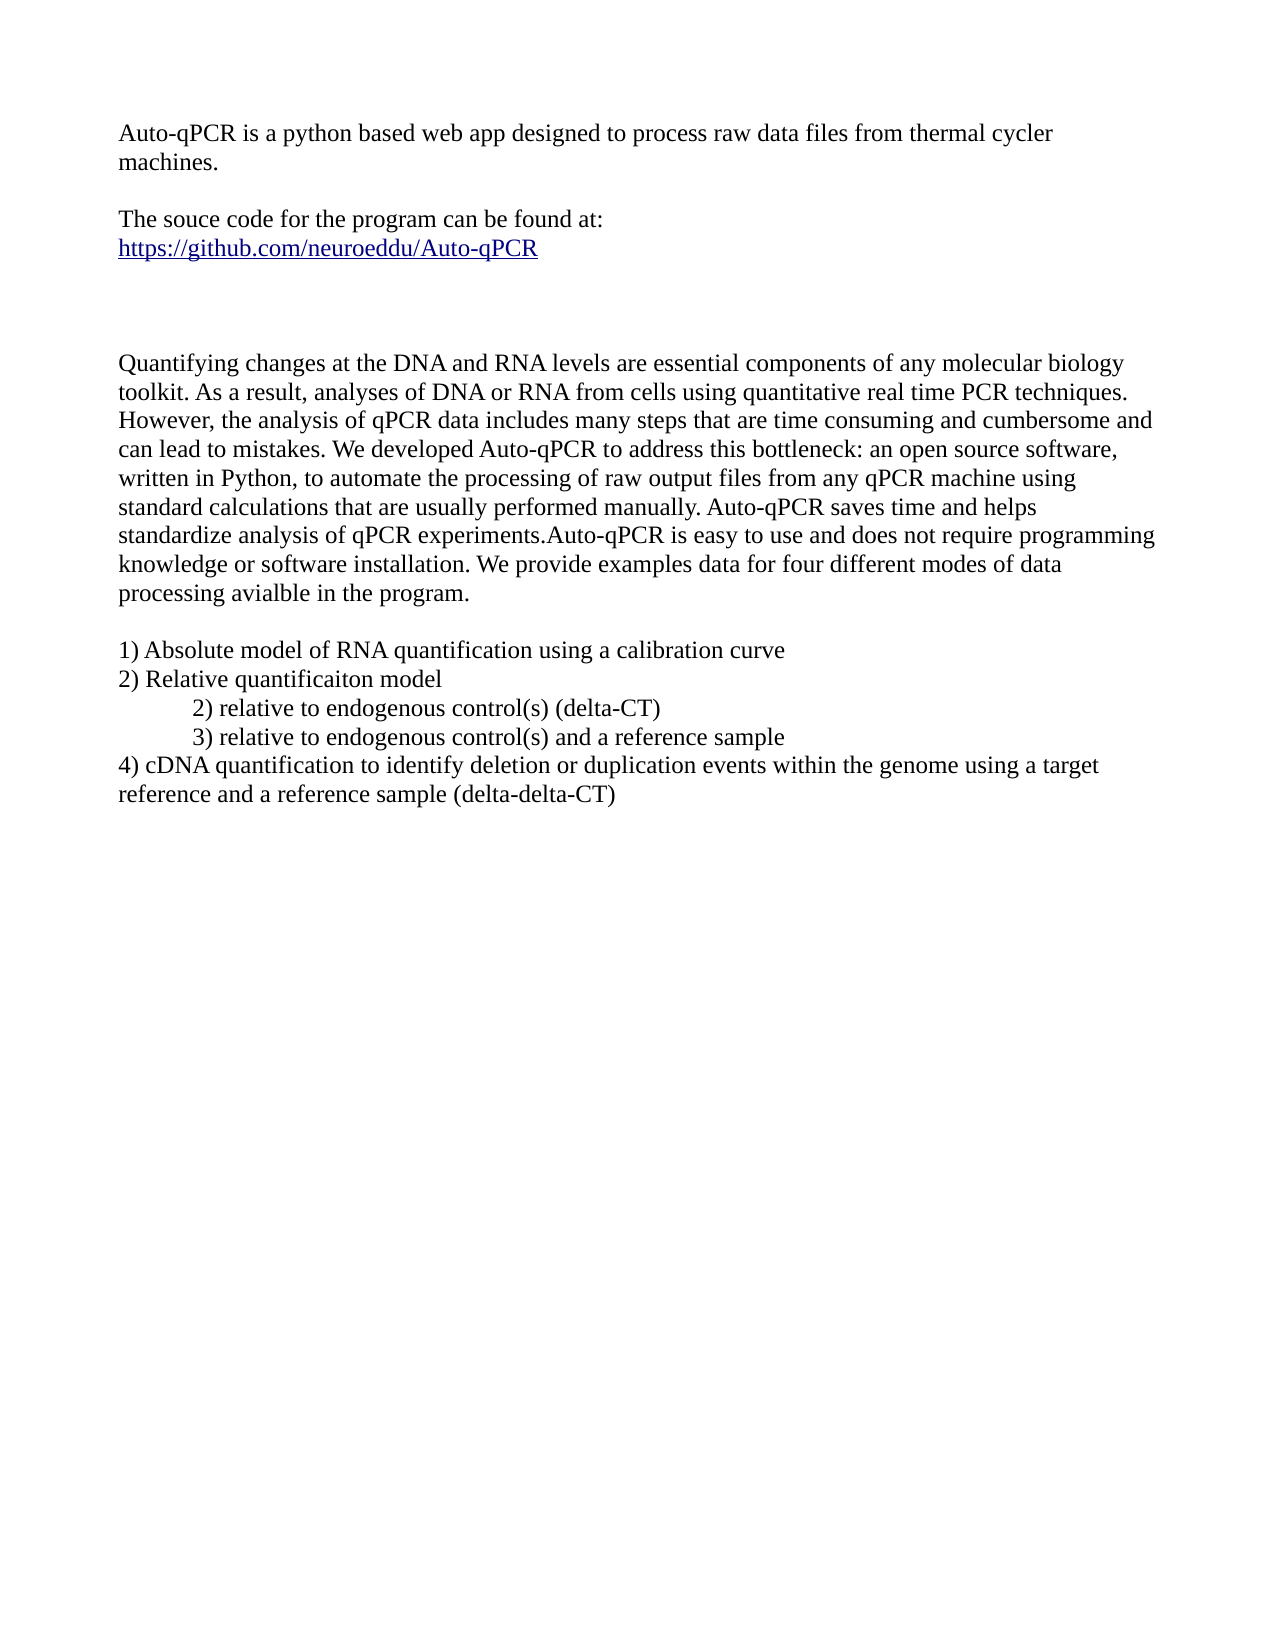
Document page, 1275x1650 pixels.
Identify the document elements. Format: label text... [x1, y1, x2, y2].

text 4) cDNA quantification to identify deletion or duplication events within the genome using a target reference and a reference sample (delta-delta-CT) [118, 751, 1157, 808]
text 2) relative to endogenous control(s) (delta-CT) [118, 693, 1157, 722]
text The souce code for the program can be found at: [118, 204, 1157, 233]
text 3) relative to endogenous control(s) and a reference sample [118, 722, 1157, 751]
text 1) Absolute model of RNA quantification using a calibration curve [118, 636, 1157, 664]
text Quantifying changes at the DNA and RNA levels are essential components of any molecular biology toolkit. As a result, analyses of DNA or RNA from cells using quantitative real time PCR techniques. However, the analysis of qPCR data includes many steps that are time consuming and cumbersome and can lead to mistakes. We developed Auto-qPCR to address this bottleneck: an open source software, written in Python, to automate the processing of raw output files from any qPCR machine using standard calculations that are usually performed manually. Auto-qPCR saves time and helps standardize analysis of qPCR experiments.Auto-qPCR is easy to use and does not require programming knowledge or software installation. We provide examples data for four different modes of data processing avialble in the program. [118, 348, 1157, 607]
text https://github.com/neuroeddu/Auto-qPCR [118, 233, 1157, 262]
text Auto-qPCR is a python based web app designed to process raw data files from thermal cycler machines. [118, 118, 1157, 176]
text 2) Relative quantificaiton model [118, 664, 1157, 693]
